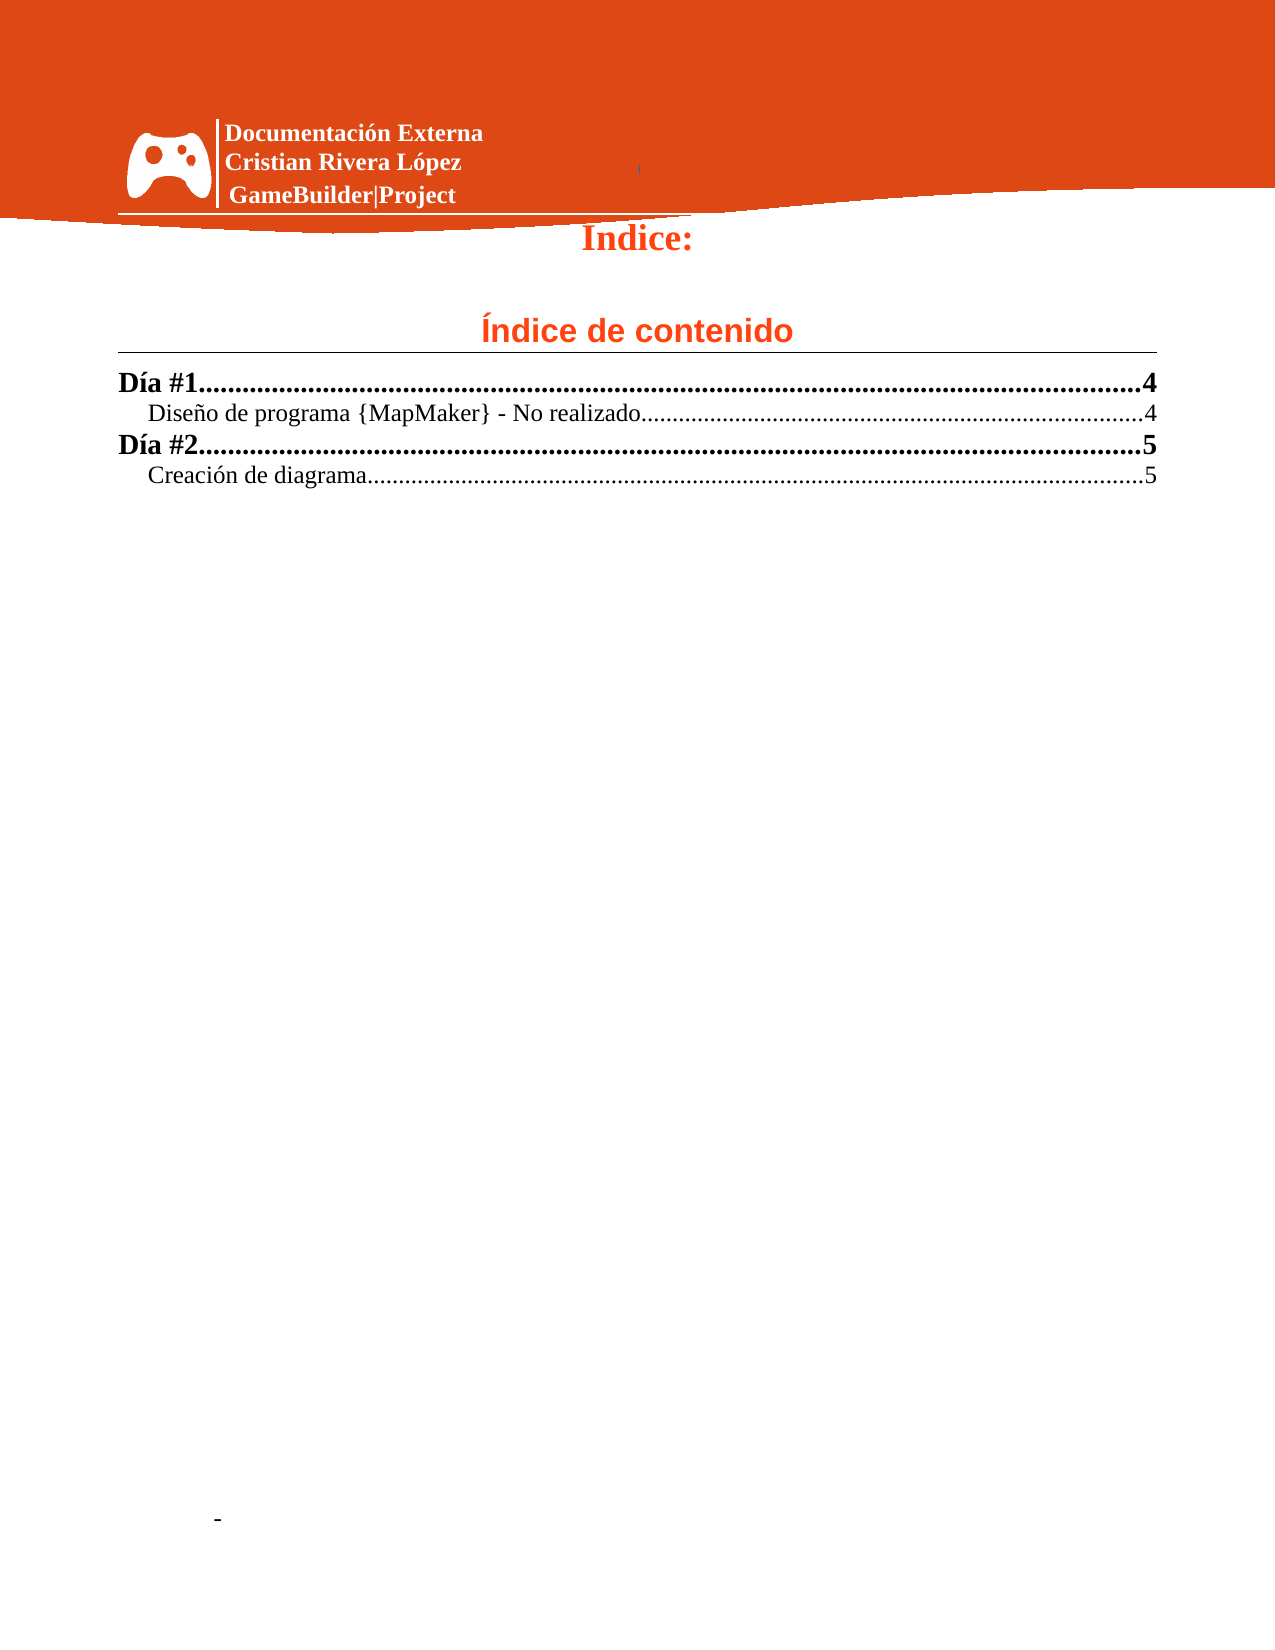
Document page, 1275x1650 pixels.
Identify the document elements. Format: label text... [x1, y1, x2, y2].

text Día #2 5 [118, 427, 1157, 461]
subtitle Índice de contenido [118, 308, 1157, 352]
text Índice: [118, 215, 1157, 258]
text Diseño de programa {MapMaker} - No realizado. 4 [148, 398, 1157, 427]
text Día #1 4 [118, 365, 1157, 398]
text Creación de diagrama 5 [148, 461, 1157, 489]
